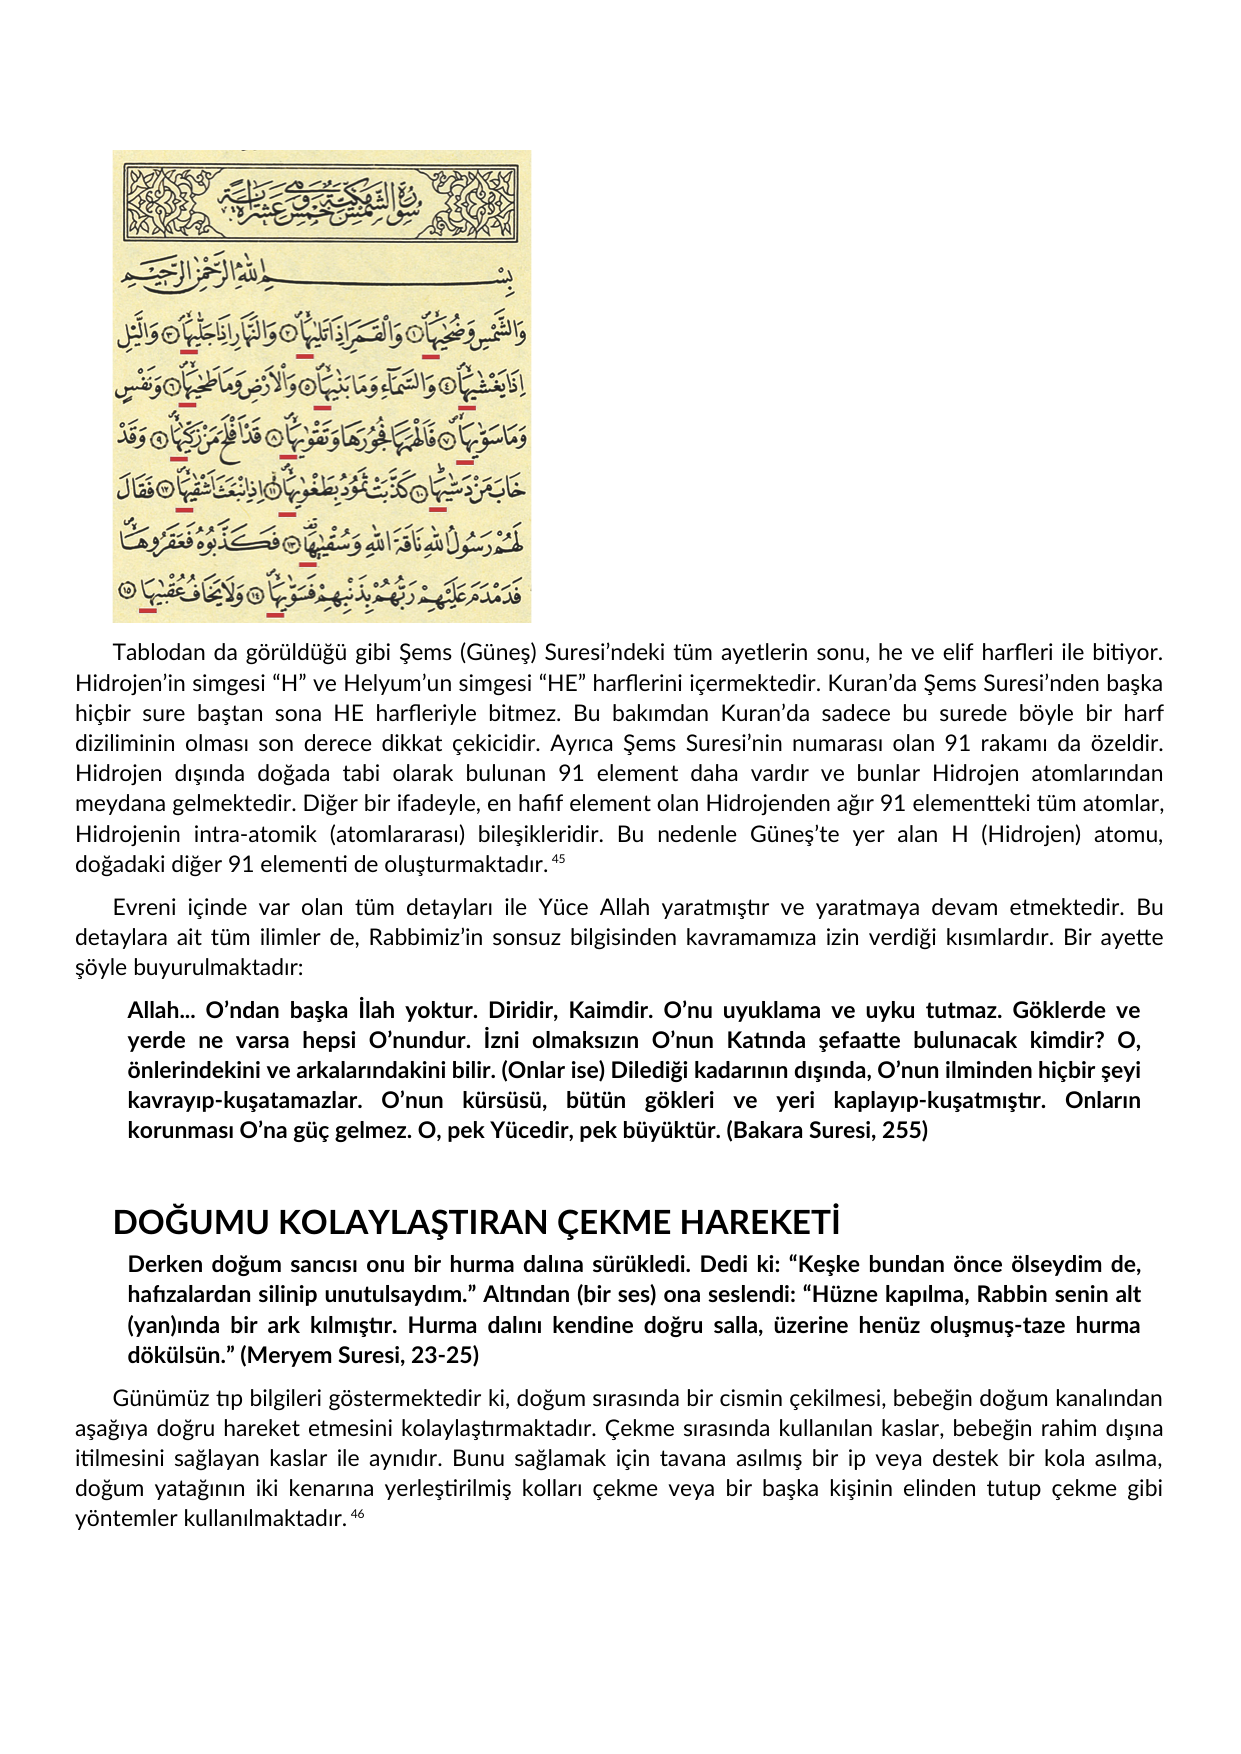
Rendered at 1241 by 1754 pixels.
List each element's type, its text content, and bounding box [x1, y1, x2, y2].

text Derken doğum sancısı onu bir hurma dalına sürükledi. Dedi ki: “Keşke bundan önce ölseydim de, hafızalardan silinip unutulsaydım.” Altından (bir ses) ona seslendi: “Hüzne kapılma, Rabbin senin alt (yan)ında bir ark kılmıştır. Hurma dalını kendine doğru salla, üzerine henüz oluşmuş-taze hurma dökülsün.” (Meryem Suresi, 23-25) [127, 1250, 1143, 1368]
text Tablodan da görüldüğü gibi Şems (Güneş) Suresi’ndeki tüm ayetlerin sonu, he ve elif harfleri ile bitiyor. Hidrojen’in simgesi “H” ve Helyum’un simgesi “HE” harflerini içermektedir. Kuran’da Şems Suresi’nden başka hiçbir sure baştan sona HE harfleriyle bitmez. Bu bakımdan Kuran’da sadece bu surede böyle bir harf diziliminin olması son derece dikkat çekicidir. Ayrıca Şems Suresi’nin numarası olan 91 rakamı da özeldir. Hidrojen dışında doğada tabi olarak bulunan 91 element daha vardır ve bunlar Hidrojen atomlarından meydana gelmektedir. Diğer bir ifadeyle, en hafif element olan Hidrojenden ağır 91 elementteki tüm atomlar, Hidrojenin intra-atomik (atomlararası) bileşikleridir. Bu nedenle Güneş’te yer alan H (Hidrojen) atomu, doğadaki diğer 91 elementi de oluşturmaktadır. 45 [75, 638, 1165, 877]
text Evreni içinde var olan tüm detayları ile Yüce Allah yaratmıştır ve yaratmaya devam etmektedir. Bu detaylara ait tüm ilimler de, Rabbimiz’in sonsuz bilgisinden kavramamıza izin verdiği kısımlardır. Bir ayette şöyle buyurulmaktadır: [75, 892, 1165, 980]
picture [112, 150, 532, 623]
subtitle DOĞUMU KOLAYLAŞTIRAN ÇEKME HAREKETİ [112, 1202, 1165, 1242]
text Allah... O’ndan başka İlah yoktur. Diridir, Kaimdir. O’nu uyuklama ve uyku tutmaz. Göklerde ve yerde ne varsa hepsi O’nundur. İzni olmaksızın O’nun Katında şefaatte bulunacak kimdir? O, önlerindekini ve arkalarındakini bilir. (Onlar ise) Dilediği kadarının dışında, O’nun ilminden hiçbir şeyi kavrayıp-kuşatamazlar. O’nun kürsüsü, bütün gökleri ve yeri kaplayıp-kuşatmıştır. Onların korunması O’na güç gelmez. O, pek Yücedir, pek büyüktür. (Bakara Suresi, 255) [127, 995, 1143, 1144]
text Günümüz tıp bilgileri göstermektedir ki, doğum sırasında bir cismin çekilmesi, bebeğin doğum kanalından aşağıya doğru hareket etmesini kolaylaştırmaktadır. Çekme sırasında kullanılan kaslar, bebeğin rahim dışına itilmesini sağlayan kaslar ile aynıdır. Bunu sağlamak için tavana asılmış bir ip veya destek bir kola asılma, doğum yatağının iki kenarına yerleştirilmiş kolları çekme veya bir başka kişinin elinden tutup çekme gibi yöntemler kullanılmaktadır. 46 [75, 1383, 1165, 1532]
